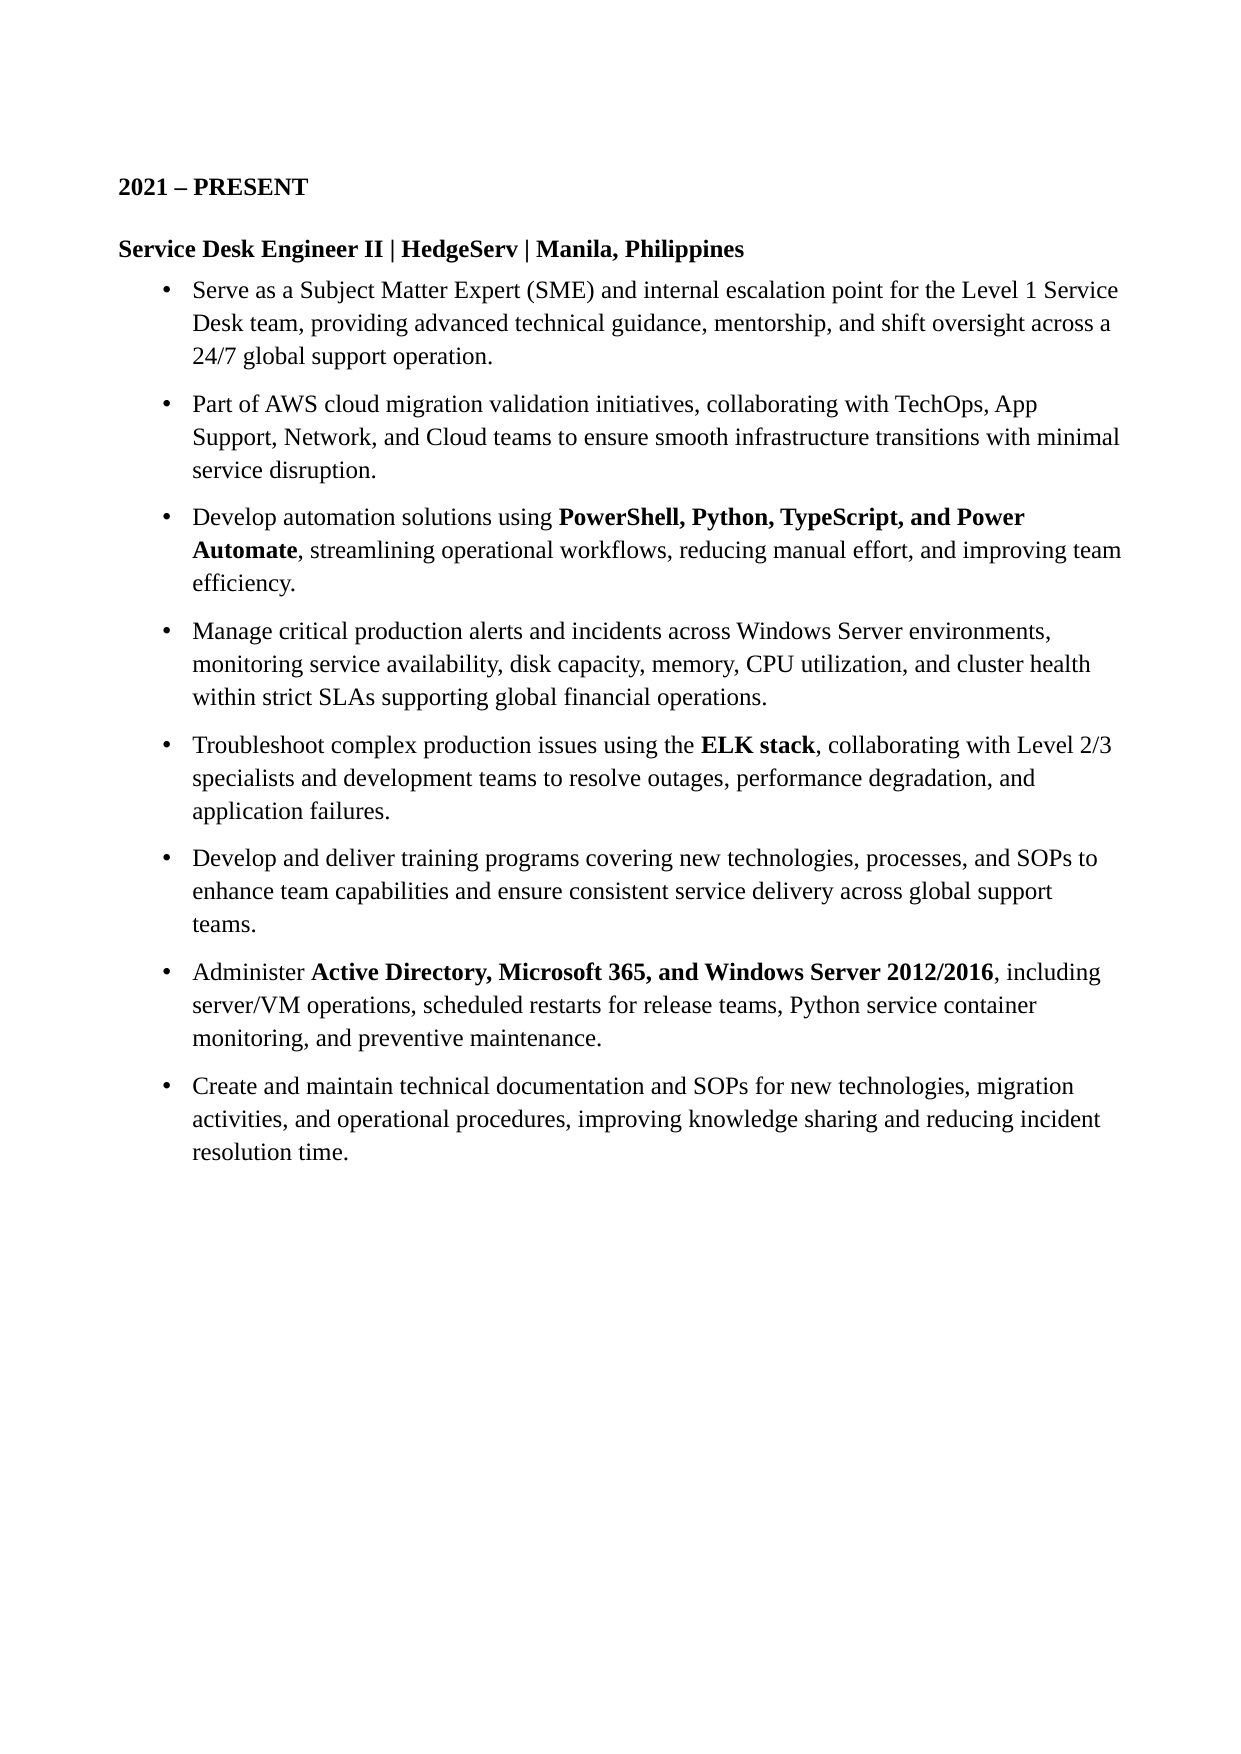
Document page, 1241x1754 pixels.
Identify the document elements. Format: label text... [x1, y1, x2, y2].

list Troubleshoot complex production issues using the ELK stack, collaborating with Level 2/3 specialists and development teams to resolve outages, performance degradation, and application failures. [162, 730, 1122, 824]
list Develop and deliver training programs covering new technologies, processes, and SOPs to enhance team capabilities and ensure consistent service delivery across global support teams. [162, 843, 1122, 938]
list Part of AWS cloud migration validation initiatives, collaborating with TechOps, App Support, Network, and Cloud teams to ensure smooth infrastructure transitions with minimal service disruption. [162, 389, 1122, 484]
list Serve as a Subject Matter Expert (SME) and internal escalation point for the Level 1 Service Desk team, providing advanced technical guidance, mentorship, and shift oversight across a 24/7 global support operation. [162, 275, 1122, 370]
subtitle 2021 – PRESENT [118, 172, 1122, 201]
list Develop automation solutions using PowerShell, Python, TypeScript, and Power Automate, streamlining operational workflows, reducing manual effort, and improving team efficiency. [162, 502, 1122, 597]
list Create and maintain technical documentation and SOPs for new technologies, migration activities, and operational procedures, improving knowledge sharing and reducing incident resolution time. [162, 1071, 1122, 1166]
list Administer Active Directory, Microsoft 365, and Windows Server 2012/2016, including server/VM operations, scheduled restarts for release teams, Python service container monitoring, and preventive maintenance. [162, 957, 1122, 1052]
list Manage critical production alerts and incidents across Windows Server environments, monitoring service availability, disk capacity, memory, CPU utilization, and cluster health within strict SLAs supporting global financial operations. [162, 616, 1122, 711]
subtitle Service Desk Engineer II | HedgeServ | Manila, Philippines [118, 234, 1122, 263]
